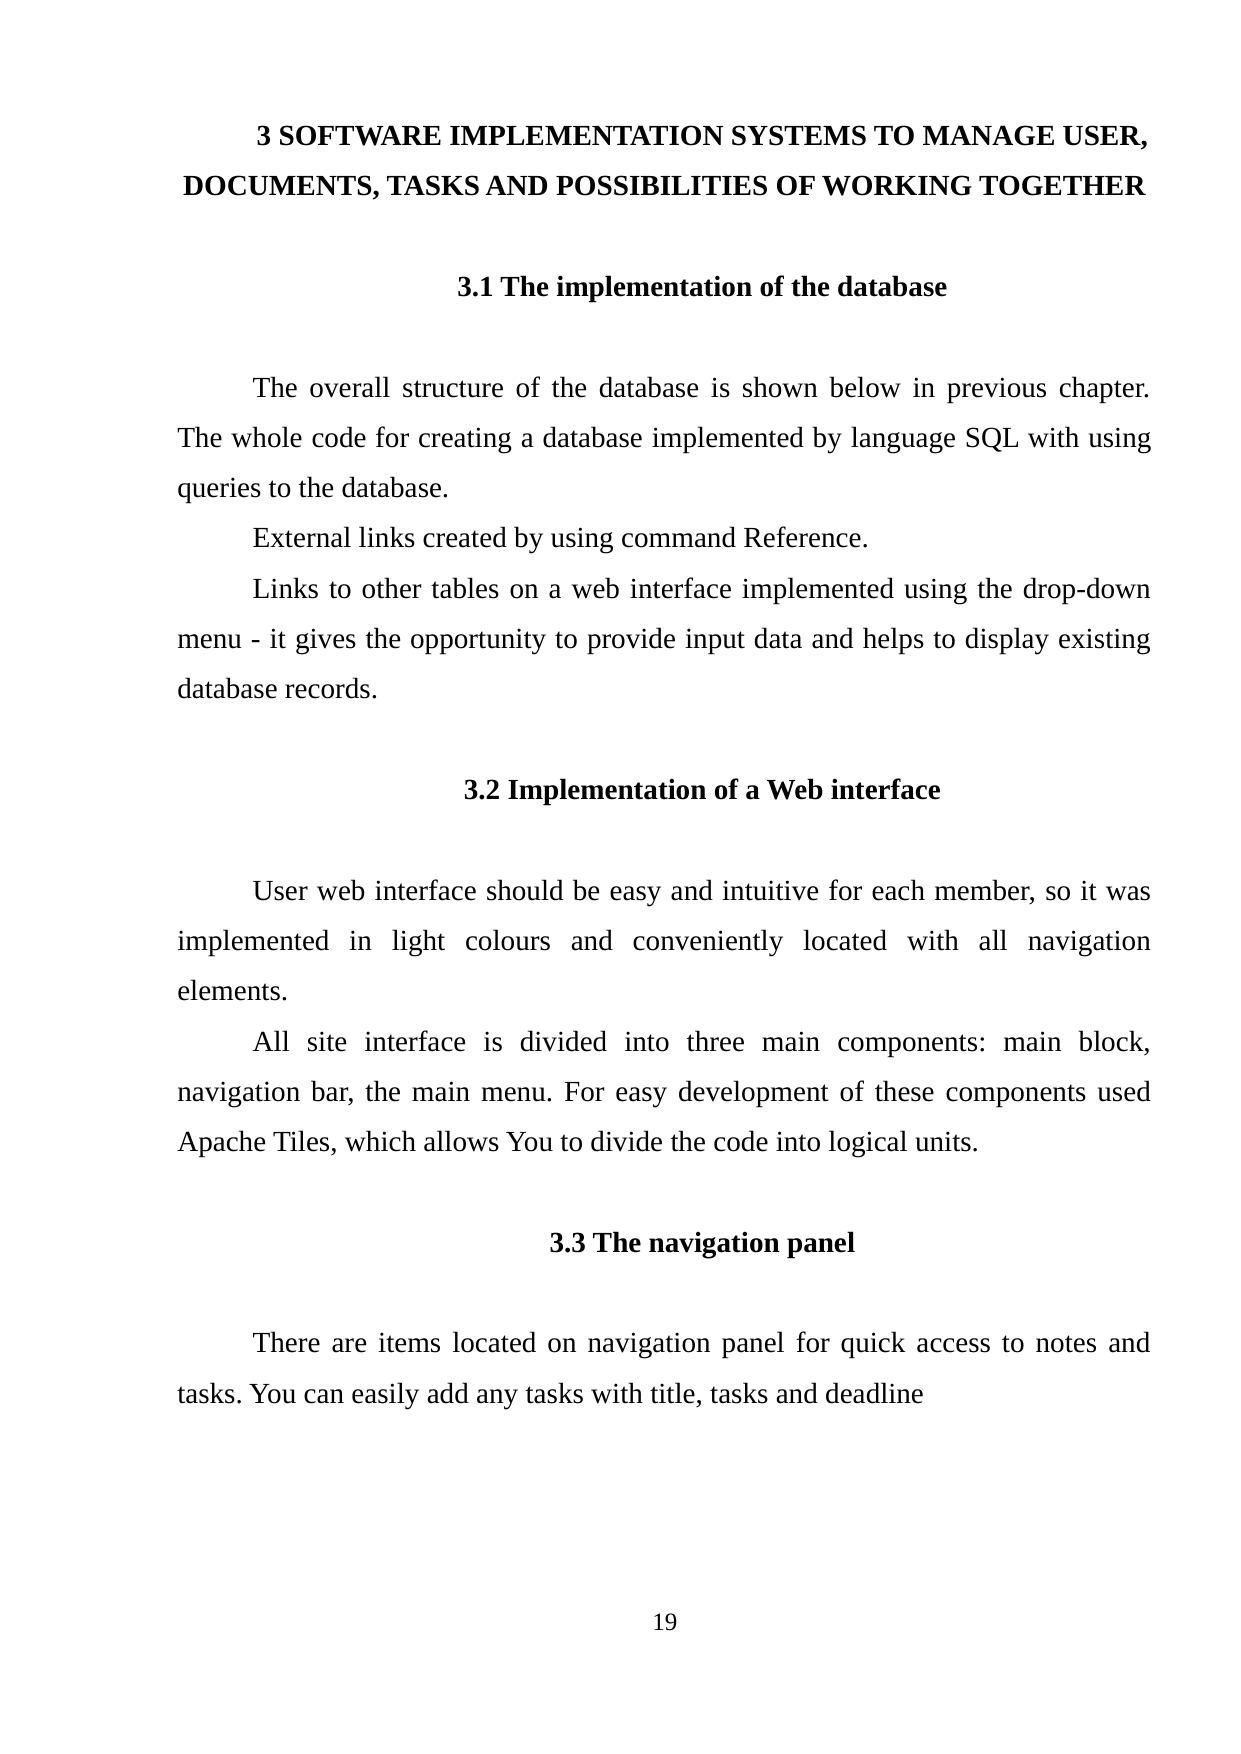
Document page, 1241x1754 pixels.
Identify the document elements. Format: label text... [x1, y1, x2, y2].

text There are items located on navigation panel for quick access to notes and tasks. You can easily add any tasks with title, tasks and deadline [177, 1326, 1152, 1409]
text External links created by using command Reference. [177, 521, 1152, 554]
text 3.1 The implementation of the database [177, 269, 1152, 303]
text The overall structure of the database is shown below in previous chapter. The whole code for creating a database implemented by language SQL with using queries to the database. [177, 370, 1152, 504]
text 3 SOFTWARE IMPLEMENTATION SYSTEMS TO MANAGE USER, DOCUMENTS, TASKS AND POSSIBILITIES OF WORKING TOGETHER [177, 118, 1152, 202]
text All site interface is divided into three main components: main block, navigation bar, the main menu. For easy development of these components used Apache Tiles, which allows You to divide the code into logical units. [177, 1024, 1152, 1158]
text 3.2 Implementation of a Web interface [177, 772, 1152, 806]
text User web interface should be easy and intuitive for each member, so it was implemented in light colours and conveniently located with all navigation elements. [177, 873, 1152, 1007]
text Links to other tables on a web interface implemented using the drop-down menu - it gives the opportunity to provide input data and helps to display existing database records. [177, 571, 1152, 705]
text 3.3 The navigation panel [177, 1225, 1152, 1258]
